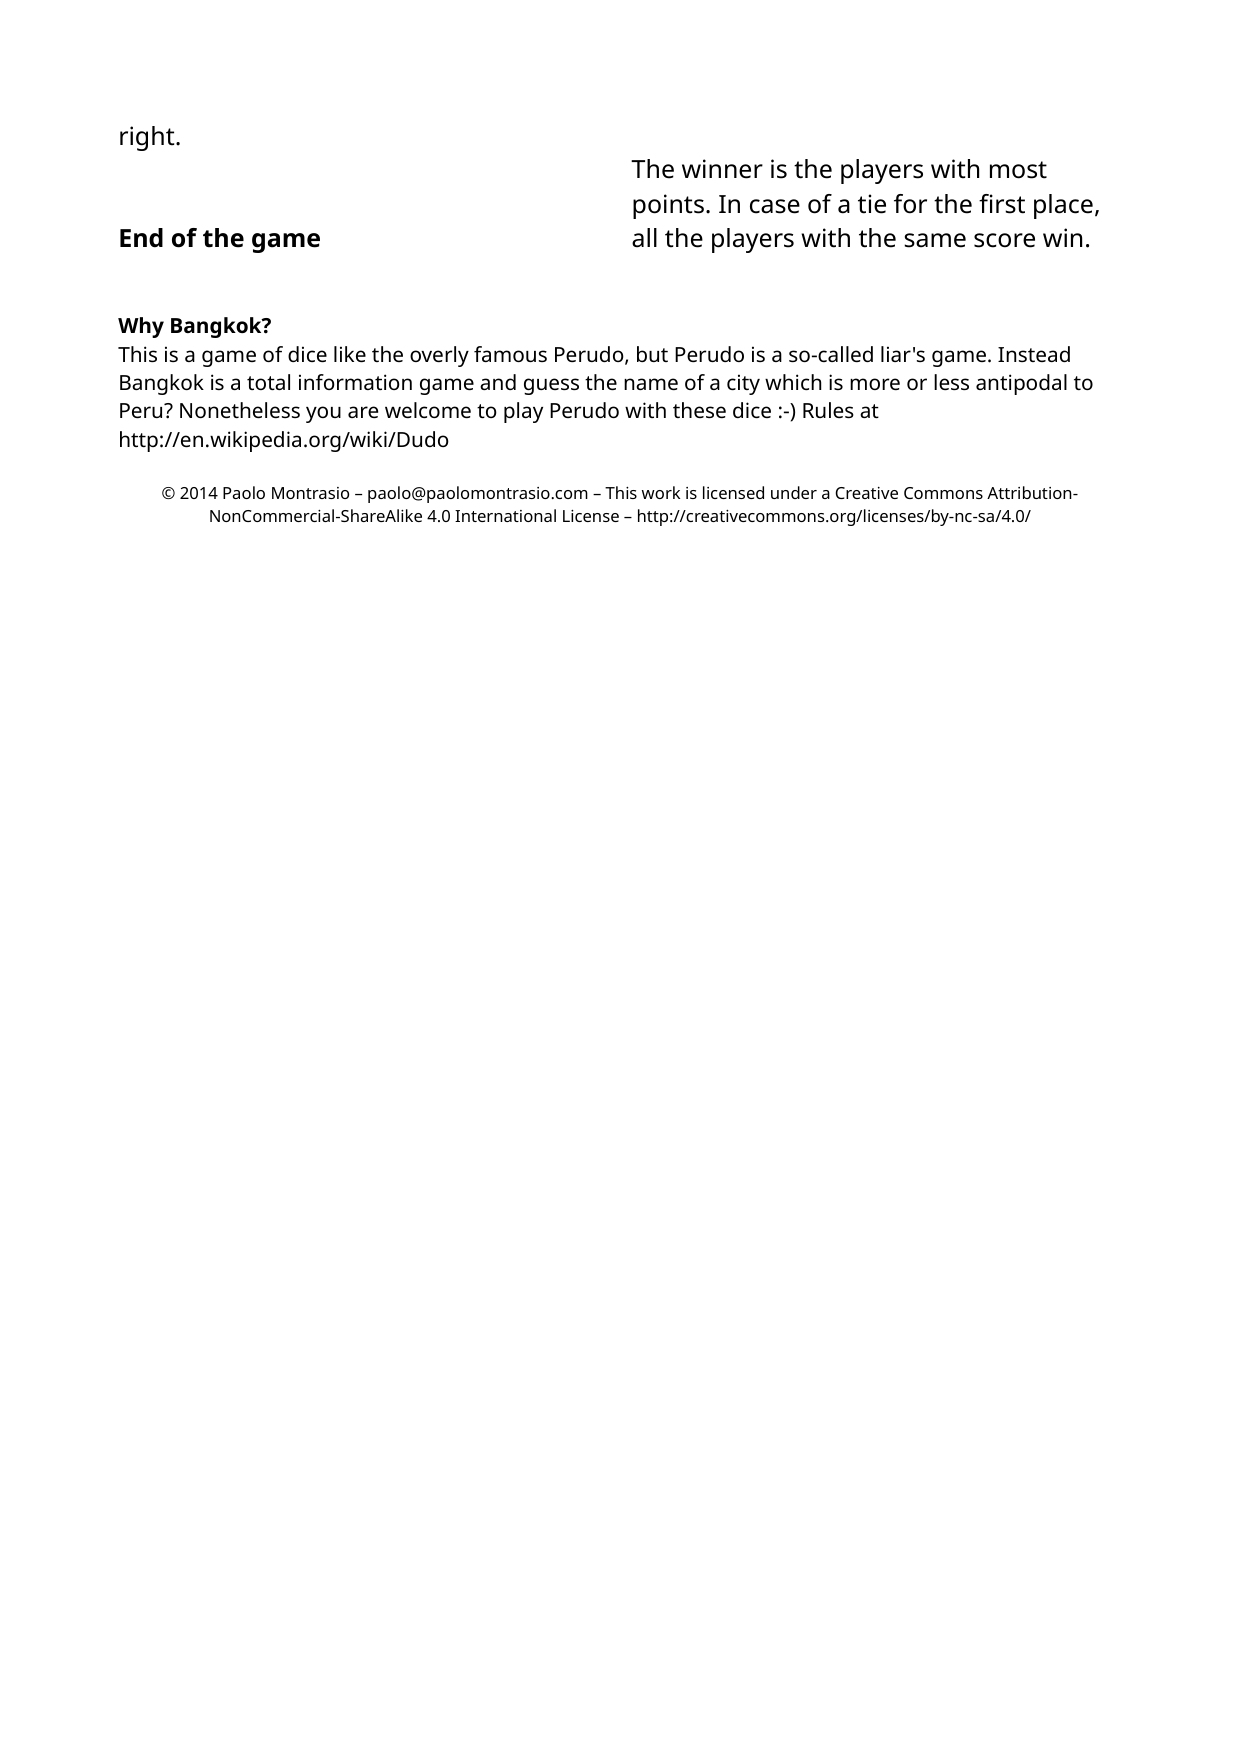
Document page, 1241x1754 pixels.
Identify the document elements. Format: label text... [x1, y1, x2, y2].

text End of the game [118, 220, 609, 254]
text right. [118, 118, 609, 152]
text Why Bangkok? [118, 311, 1122, 340]
text The winner is the players with most points. In case of a tie for the first place, all the players with the same score win. [631, 152, 1122, 254]
text This is a game of dice like the overly famous Perudo, but Perudo is a so-called liar's game. Instead Bangkok is a total information game and guess the name of a city which is more or less antipodal to Peru? Nonetheless you are welcome to play Perudo with these dice :-) Rules at http://en.wikipedia.org/wiki/Dudo [118, 340, 1122, 482]
text © 2014 Paolo Montrasio – paolo@paolomontrasio.com – This work is licensed under a Creative Commons Attribution-NonCommercial-ShareAlike 4.0 International License – http://creativecommons.org/licenses/by-nc-sa/4.0/ [118, 482, 1122, 527]
